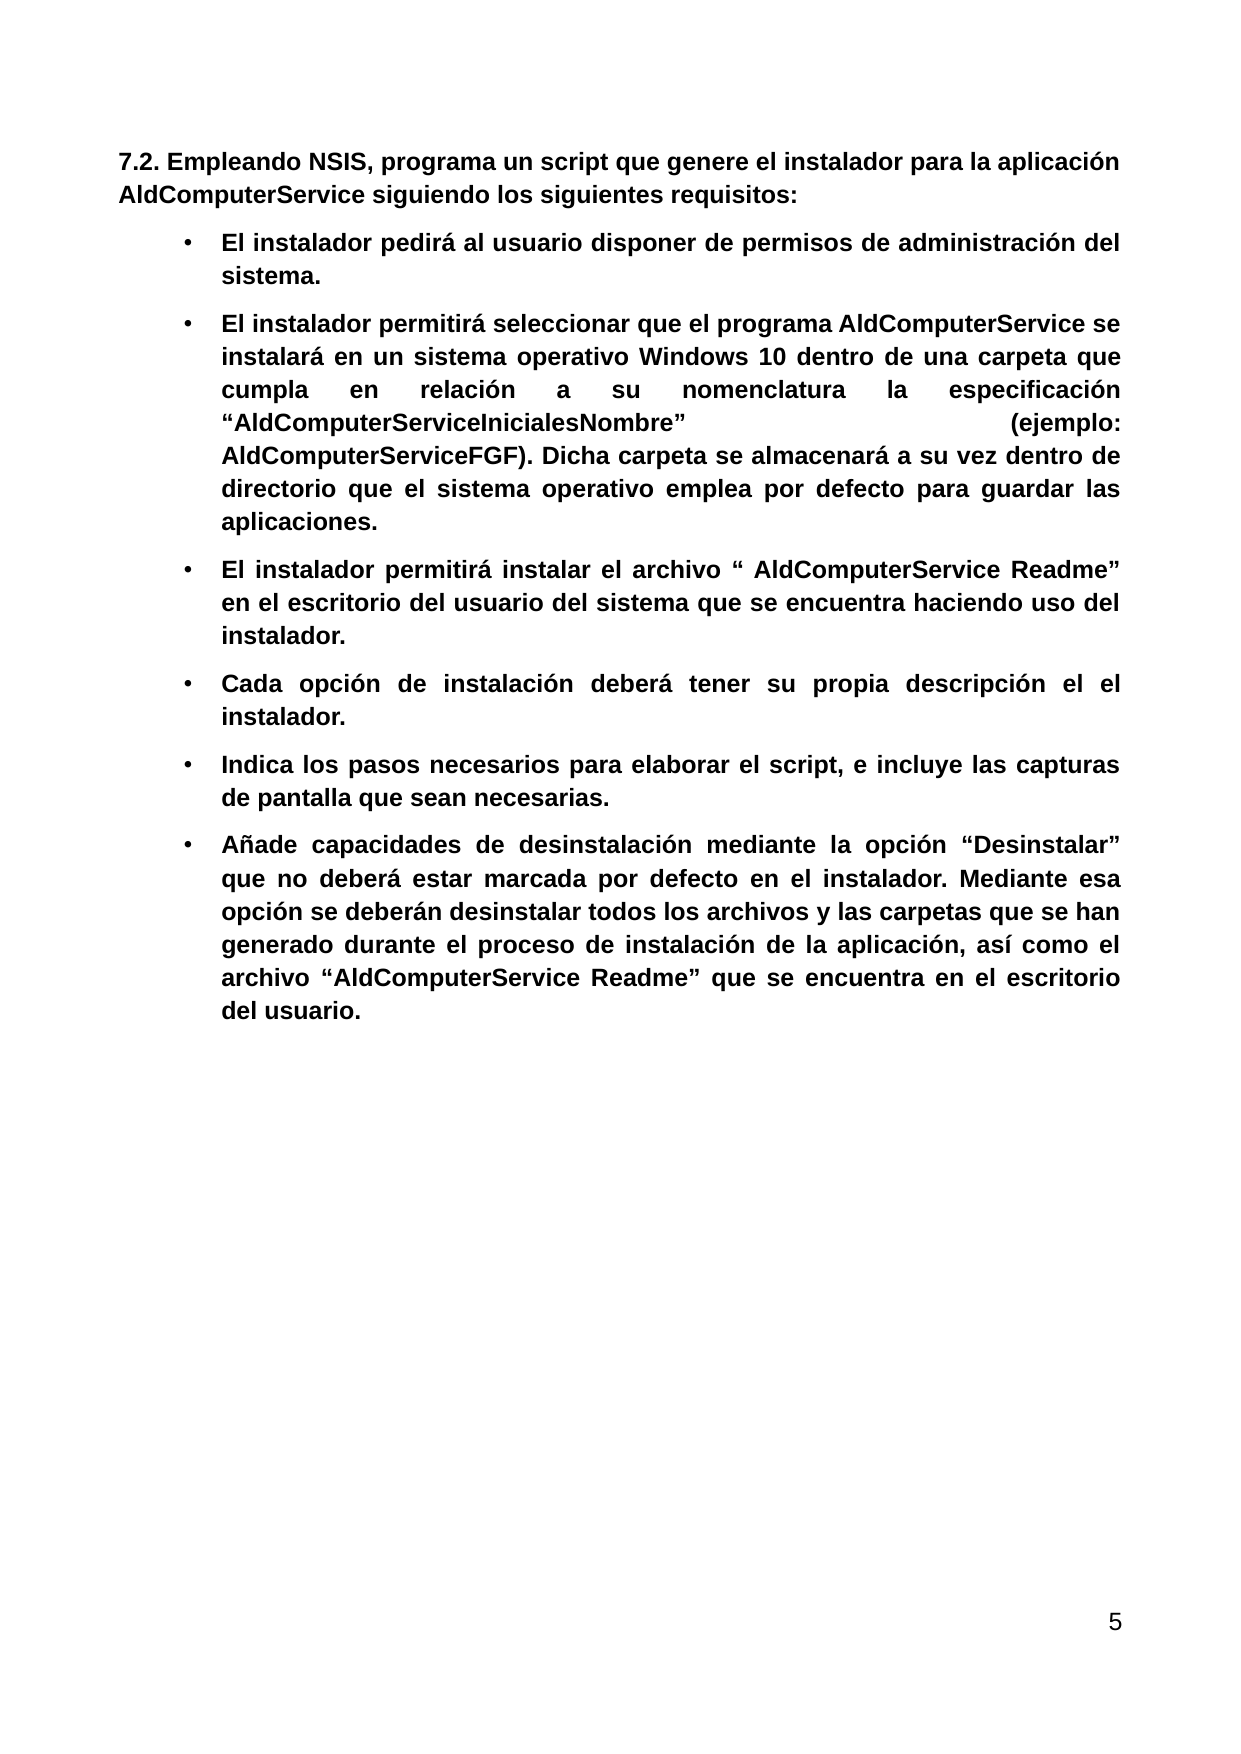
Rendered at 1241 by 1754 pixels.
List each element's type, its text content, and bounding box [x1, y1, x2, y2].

list Añade capacidades de desinstalación mediante la opción “Desinstalar” que no deberá estar marcada por defecto en el instalador. Mediante esa opción se deberán desinstalar todos los archivos y las carpetas que se han generado durante el proceso de instalación de la aplicación, así como el archivo “AldComputerService Readme” que se encuentra en el escritorio del usuario. [183, 831, 1122, 1024]
list Cada opción de instalación deberá tener su propia descripción el el instalador. [183, 669, 1122, 731]
list El instalador permitirá instalar el archivo “ AldComputerService Readme” en el escritorio del usuario del sistema que se encuentra haciendo uso del instalador. [183, 555, 1122, 649]
list El instalador pedirá al usuario disponer de permisos de administración del sistema. [183, 228, 1122, 289]
text 7.2. Empleando NSIS, programa un script que genere el instalador para la aplicación AldComputerService siguiendo los siguientes requisitos: [118, 147, 1122, 209]
list El instalador permitirá seleccionar que el programa AldComputerService se instalará en un sistema operativo Windows 10 dentro de una carpeta que cumpla en relación a su nomenclatura la especificación “AldComputerServiceInicialesNombre” (ejemplo: AldComputerServiceFGF). Dicha carpeta se almacenará a su vez dentro de directorio que el sistema operativo emplea por defecto para guardar las aplicaciones. [183, 309, 1122, 536]
list Indica los pasos necesarios para elaborar el script, e incluye las capturas de pantalla que sean necesarias. [183, 749, 1122, 811]
